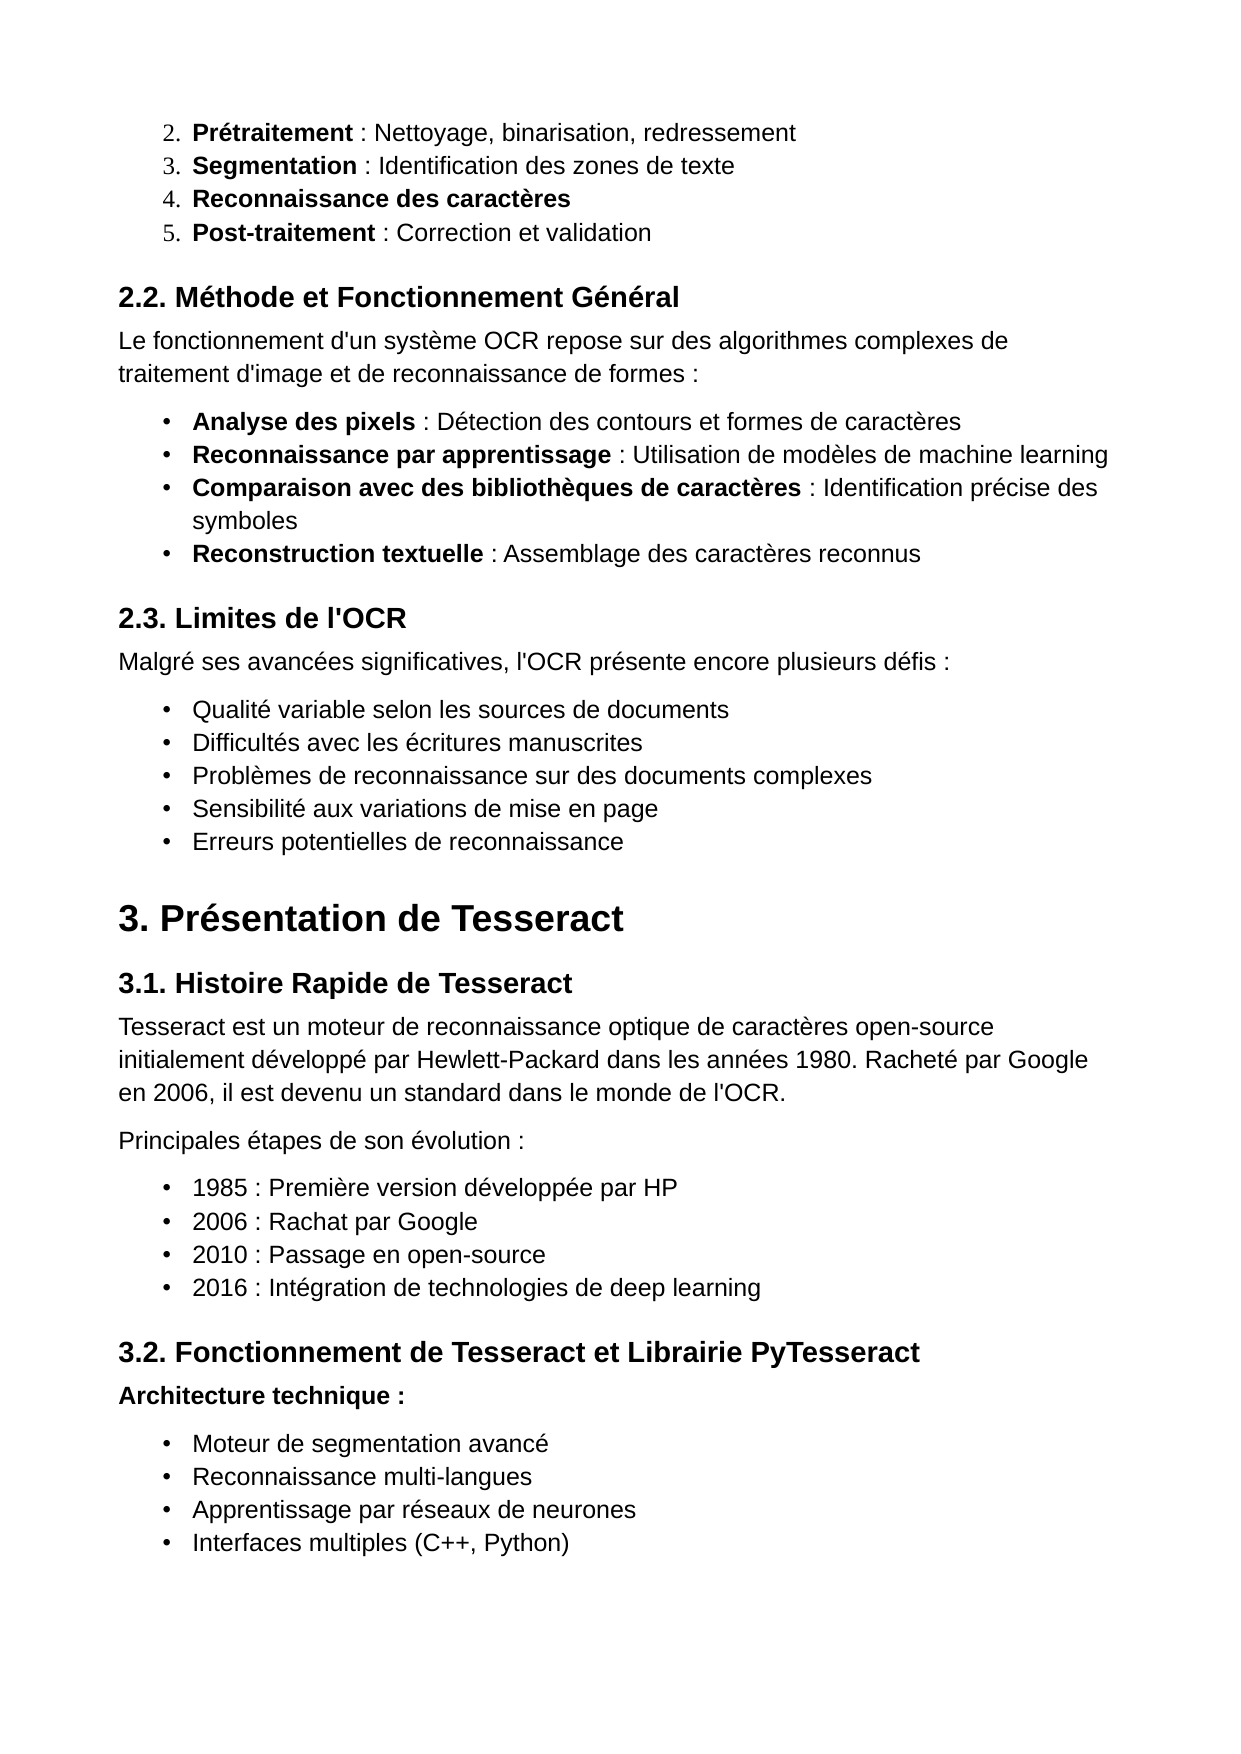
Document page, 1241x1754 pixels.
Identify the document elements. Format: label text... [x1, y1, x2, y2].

list Difficultés avec les écritures manuscrites [162, 728, 1122, 757]
list Prétraitement : Nettoyage, binarisation, redressement [162, 118, 1122, 147]
list Reconstruction textuelle : Assemblage des caractères reconnus [162, 539, 1122, 568]
list Apprentissage par réseaux de neurones [162, 1495, 1122, 1524]
list Interfaces multiples (C++, Python) [162, 1528, 1122, 1557]
list 2006 : Rachat par Google [162, 1206, 1122, 1235]
subtitle 2.2. Méthode et Fonctionnement Général [118, 280, 1122, 313]
subtitle 3.1. Histoire Rapide de Tesseract [118, 966, 1122, 999]
list Sensibilité aux variations de mise en page [162, 794, 1122, 823]
list Reconnaissance multi-langues [162, 1462, 1122, 1491]
text Tesseract est un moteur de reconnaissance optique de caractères open-source initialement développé par Hewlett-Packard dans les années 1980. Racheté par Google en 2006, il est devenu un standard dans le monde de l'OCR. [118, 1012, 1122, 1107]
list Erreurs potentielles de reconnaissance [162, 827, 1122, 856]
list Problèmes de reconnaissance sur des documents complexes [162, 761, 1122, 790]
list Reconnaissance par apprentissage : Utilisation de modèles de machine learning [162, 439, 1122, 468]
subtitle 3. Présentation de Tesseract [118, 896, 1122, 939]
text Le fonctionnement d'un système OCR repose sur des algorithmes complexes de traitement d'image et de reconnaissance de formes : [118, 326, 1122, 388]
text Principales étapes de son évolution : [118, 1126, 1122, 1154]
list Analyse des pixels : Détection des contours et formes de caractères [162, 406, 1122, 435]
subtitle 2.3. Limites de l'OCR [118, 601, 1122, 635]
list Post-traitement : Correction et validation [162, 217, 1122, 246]
text Malgré ses avancées significatives, l'OCR présente encore plusieurs défis : [118, 647, 1122, 676]
text Architecture technique : [118, 1381, 1122, 1410]
list Qualité variable selon les sources de documents [162, 695, 1122, 724]
list Comparaison avec des bibliothèques de caractères : Identification précise des symboles [162, 473, 1122, 534]
list Reconnaissance des caractères [162, 184, 1122, 213]
list Segmentation : Identification des zones de texte [162, 151, 1122, 180]
subtitle 3.2. Fonctionnement de Tesseract et Librairie PyTesseract [118, 1335, 1122, 1368]
list Moteur de segmentation avancé [162, 1429, 1122, 1457]
list 2016 : Intégration de technologies de deep learning [162, 1273, 1122, 1302]
list 1985 : Première version développée par HP [162, 1173, 1122, 1202]
list 2010 : Passage en open-source [162, 1239, 1122, 1268]
